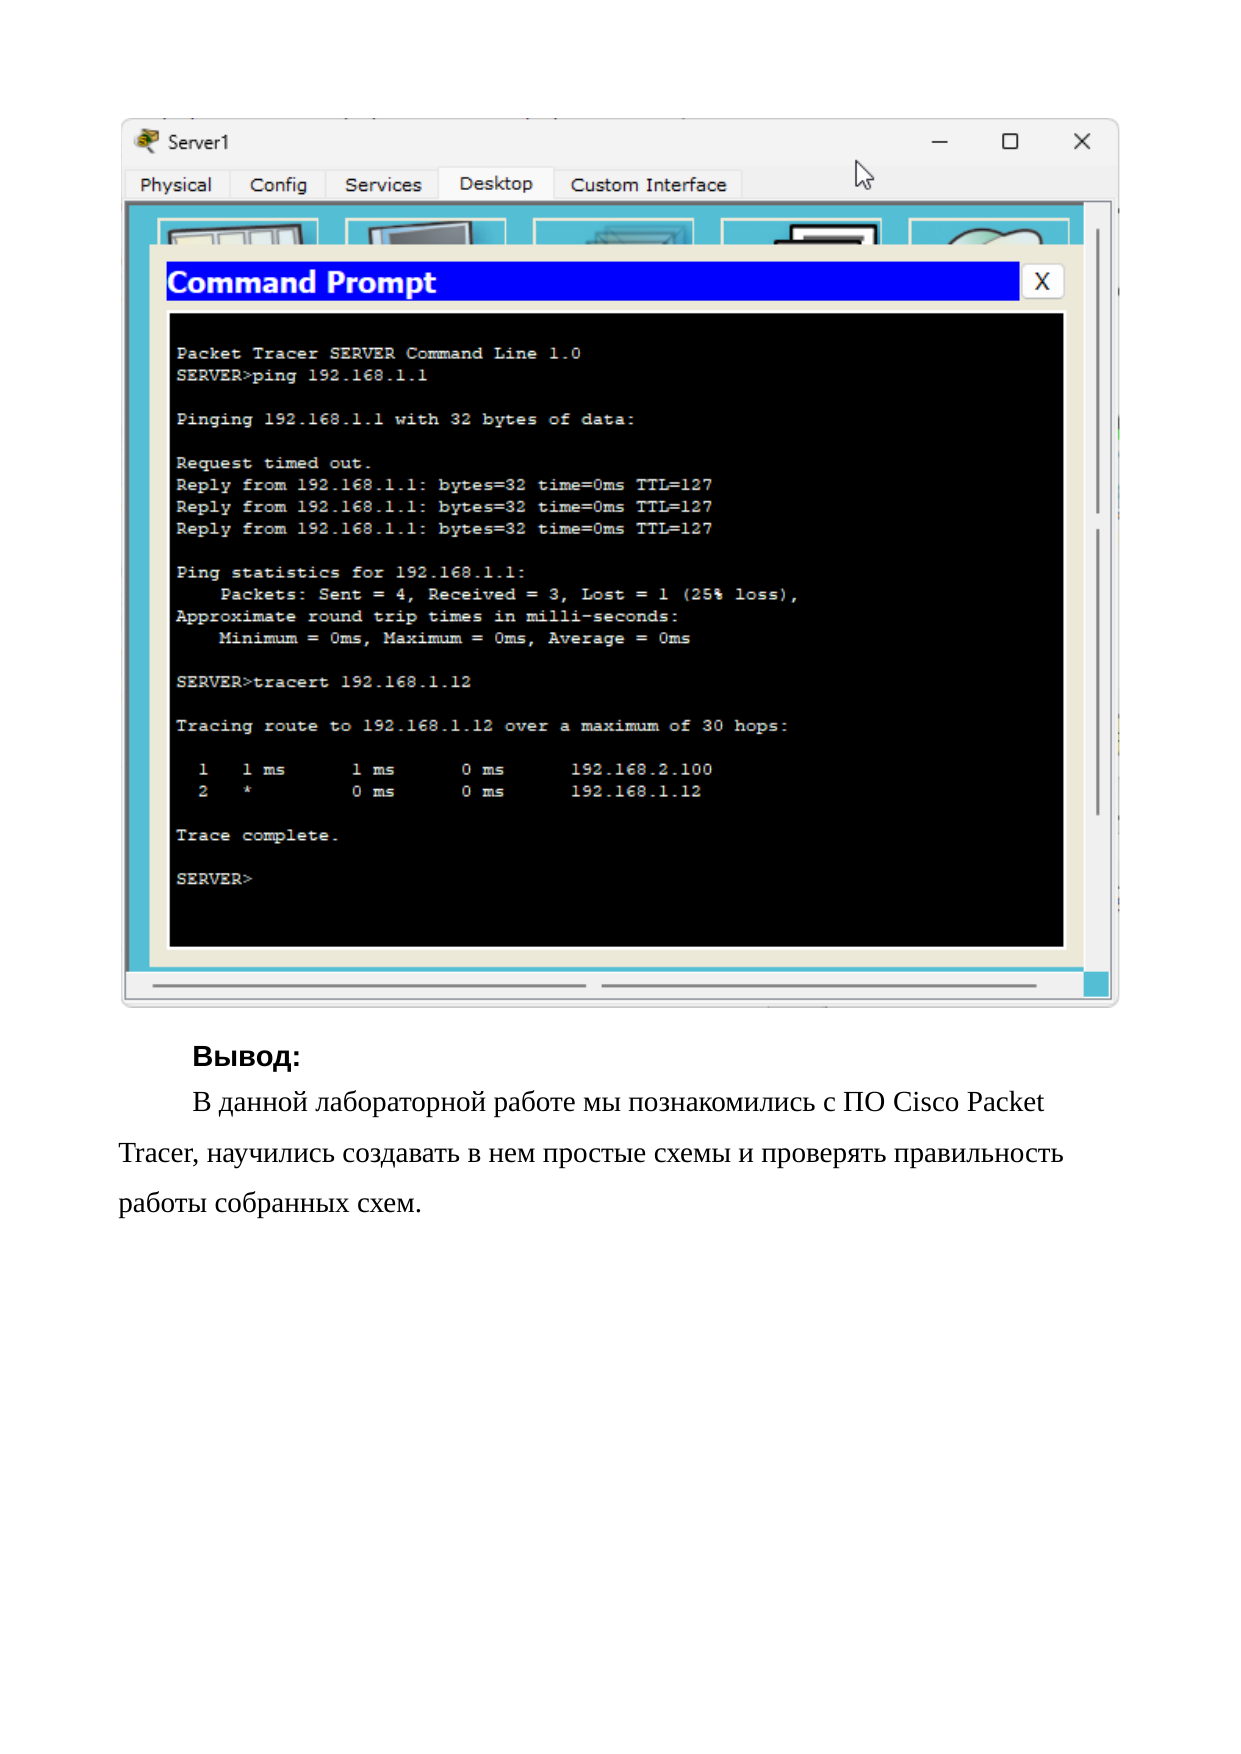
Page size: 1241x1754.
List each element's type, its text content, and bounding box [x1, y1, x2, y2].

text В данной лабораторной работе мы познакомились с ПО Cisco Packet Tracer, научились создавать в нем простые схемы и проверять правильность работы собранных схем. [118, 1084, 1122, 1219]
picture [121, 118, 1120, 1008]
subtitle Вывод: [118, 1038, 1122, 1072]
